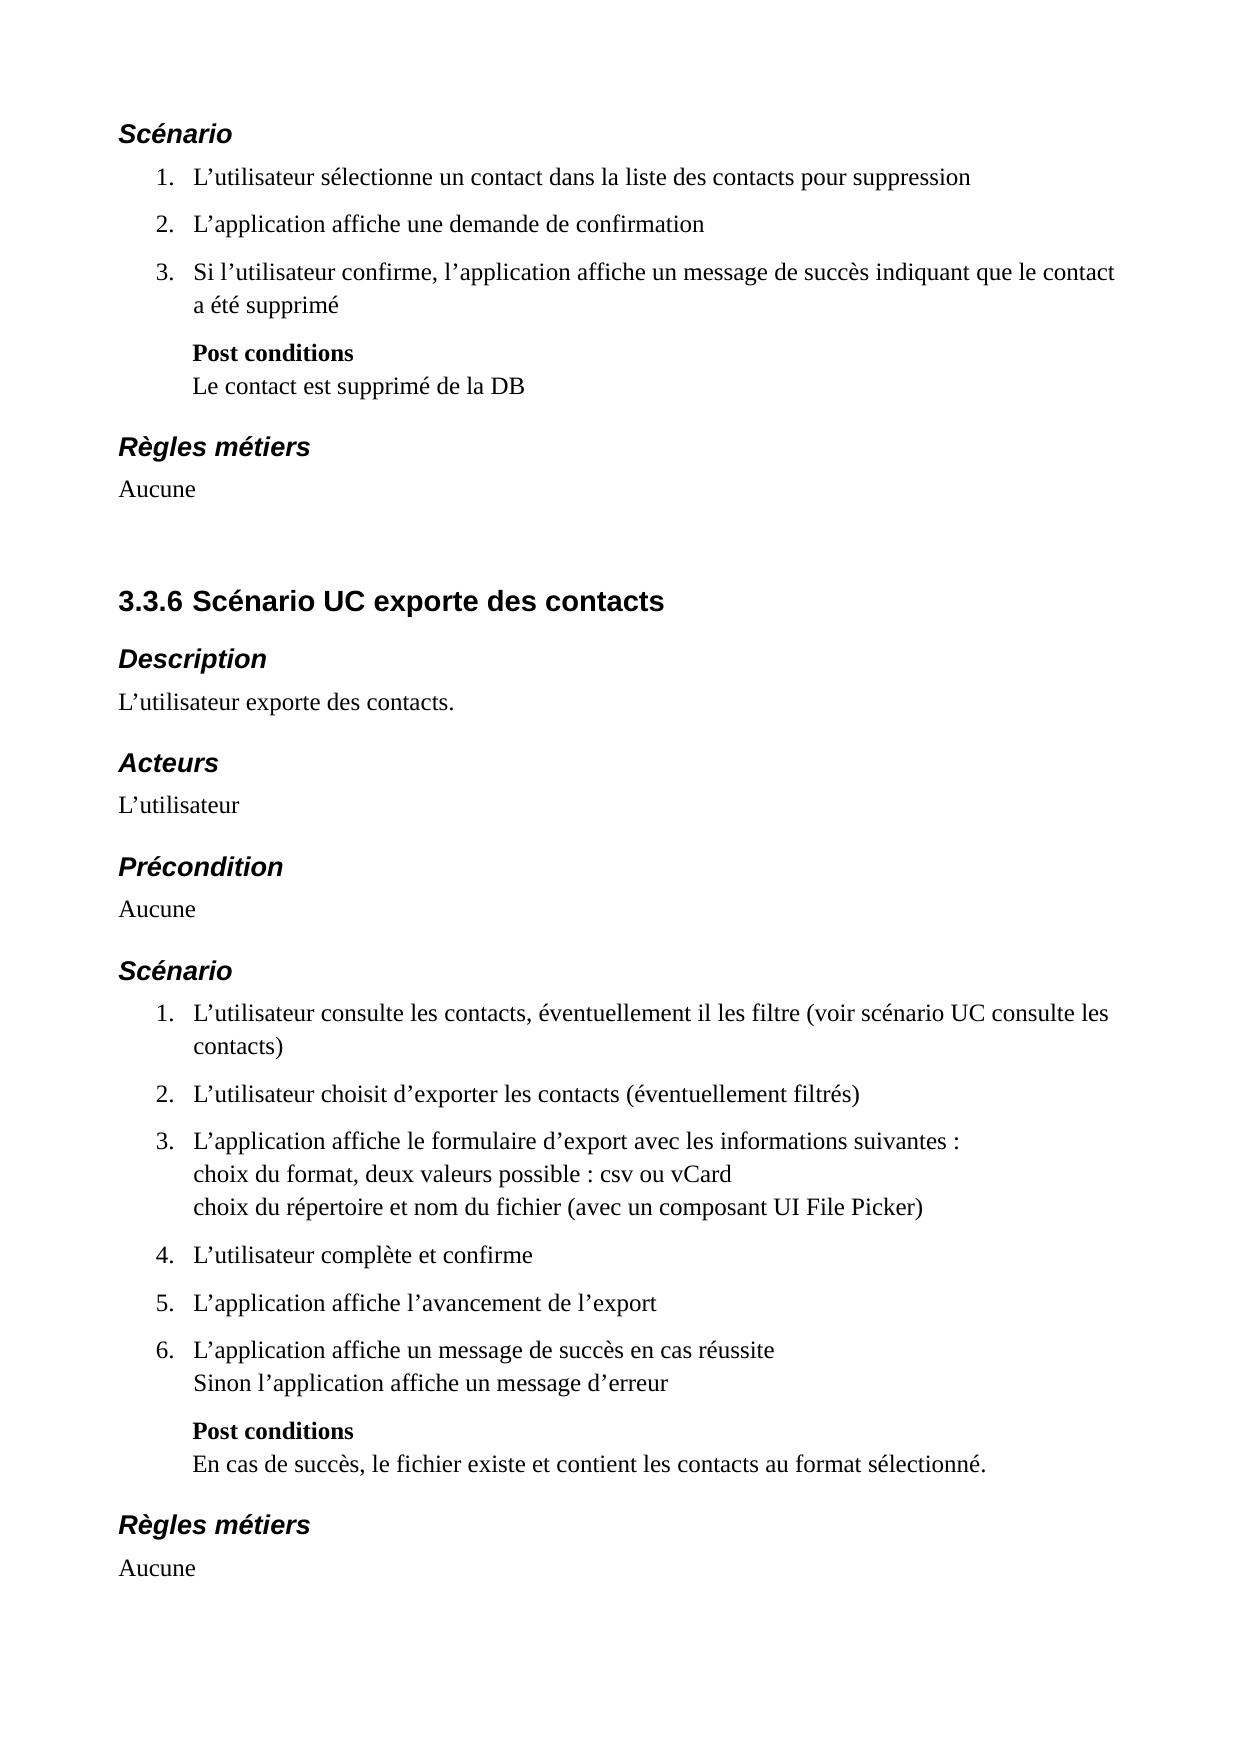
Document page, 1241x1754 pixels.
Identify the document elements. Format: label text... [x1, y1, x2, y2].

list L’utilisateur choisit d’exporter les contacts (éventuellement filtrés) [156, 1079, 1122, 1108]
list L’utilisateur complète et confirme [156, 1240, 1122, 1269]
text Post conditions Le contact est supprimé de la DB [192, 338, 1122, 399]
list Si l’utilisateur confirme, l’application affiche un message de succès indiquant que le contact a été supprimé [156, 257, 1122, 319]
subtitle Scénario UC exporte des contacts [118, 584, 1122, 618]
text Aucune [118, 894, 1122, 923]
subtitle Acteurs [118, 747, 1122, 778]
list L’application affiche l’avancement de l’export [156, 1288, 1122, 1316]
subtitle Précondition [118, 851, 1122, 882]
list L’utilisateur consulte les contacts, éventuellement il les filtre (voir scénario UC consulte les contacts) [156, 998, 1122, 1060]
text L’utilisateur exporte des contacts. [118, 687, 1122, 715]
list L’utilisateur sélectionne un contact dans la liste des contacts pour suppression [156, 162, 1122, 191]
subtitle Description [118, 643, 1122, 674]
subtitle Règles métiers [118, 431, 1122, 462]
text Aucune [118, 474, 1122, 503]
text Post conditions En cas de succès, le fichier existe et contient les contacts au format sélectionné. [192, 1416, 1122, 1478]
subtitle Règles métiers [118, 1509, 1122, 1540]
list L’application affiche le formulaire d’export avec les informations suivantes : choix du format, deux valeurs possible : csv ou vCard choix du répertoire et nom du fichier (avec un composant UI File Picker) [156, 1126, 1122, 1221]
text L’utilisateur [118, 791, 1122, 819]
list L’application affiche une demande de confirmation [156, 209, 1122, 238]
subtitle Scénario [118, 118, 1122, 149]
text Aucune [118, 1553, 1122, 1582]
subtitle Scénario [118, 954, 1122, 986]
list L’application affiche un message de succès en cas réussite Sinon l’application affiche un message d’erreur [156, 1335, 1122, 1397]
